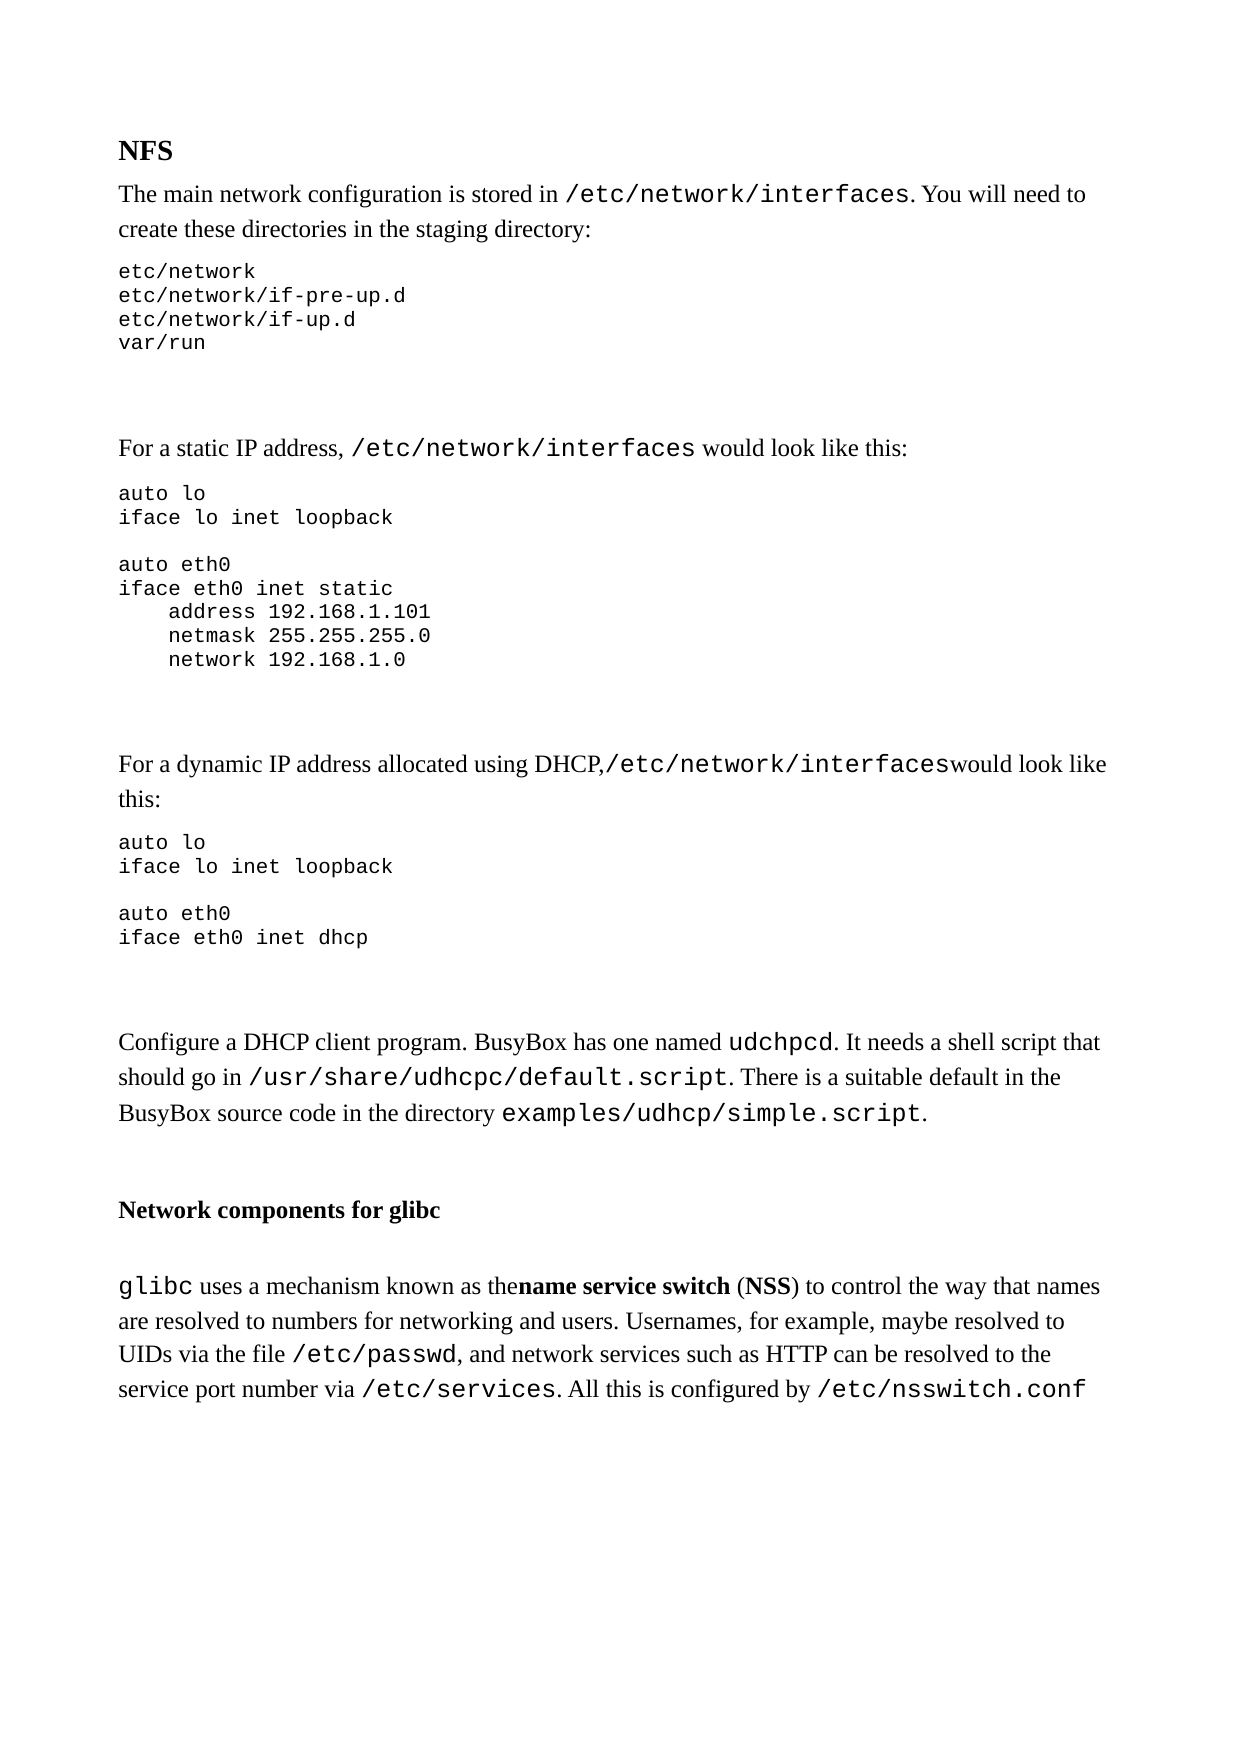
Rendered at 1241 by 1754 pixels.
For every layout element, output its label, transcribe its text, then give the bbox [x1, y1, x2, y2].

text auto lo [118, 483, 1122, 507]
text network 192.168.1.0 [118, 649, 1122, 672]
text The main network configuration is stored in /etc/network/interfaces. You will need to create these directories in the staging directory: [118, 179, 1122, 243]
text For a static IP address, /etc/network/interfaces would look like this: [118, 433, 1122, 464]
text netmask 255.255.255.0 [118, 625, 1122, 649]
text iface lo inet loopback [118, 856, 1122, 879]
text Network components for glibc [118, 1195, 1122, 1224]
text address 192.168.1.101 [118, 601, 1122, 625]
text Configure a DHCP client program. BusyBox has one named udchpcd. It needs a shell script that should go in /usr/share/udhcpc/default.script. There is a suitable default in the BusyBox source code in the directory examples/udhcp/simple.script. [118, 1027, 1122, 1128]
text auto eth0 [118, 554, 1122, 578]
text iface lo inet loopback [118, 507, 1122, 530]
text etc/network [118, 261, 1122, 285]
subtitle NFS [118, 133, 1122, 166]
text etc/network/if-up.d [118, 309, 1122, 332]
text auto eth0 [118, 903, 1122, 927]
text iface eth0 inet static [118, 578, 1122, 601]
text auto lo [118, 832, 1122, 856]
text iface eth0 inet dhcp [118, 927, 1122, 950]
text glibc uses a mechanism known as thename service switch (NSS) to control the way that names are resolved to numbers for networking and users. Usernames, for example, maybe resolved to UIDs via the file /etc/passwd, and network services such as HTTP can be resolved to the service port number via /etc/services. All this is configured by /etc/nsswitch.conf [118, 1271, 1122, 1405]
text For a dynamic IP address allocated using DHCP,/etc/network/interfaceswould look like this: [118, 749, 1122, 813]
text var/run [118, 332, 1122, 356]
text etc/network/if-pre-up.d [118, 285, 1122, 309]
